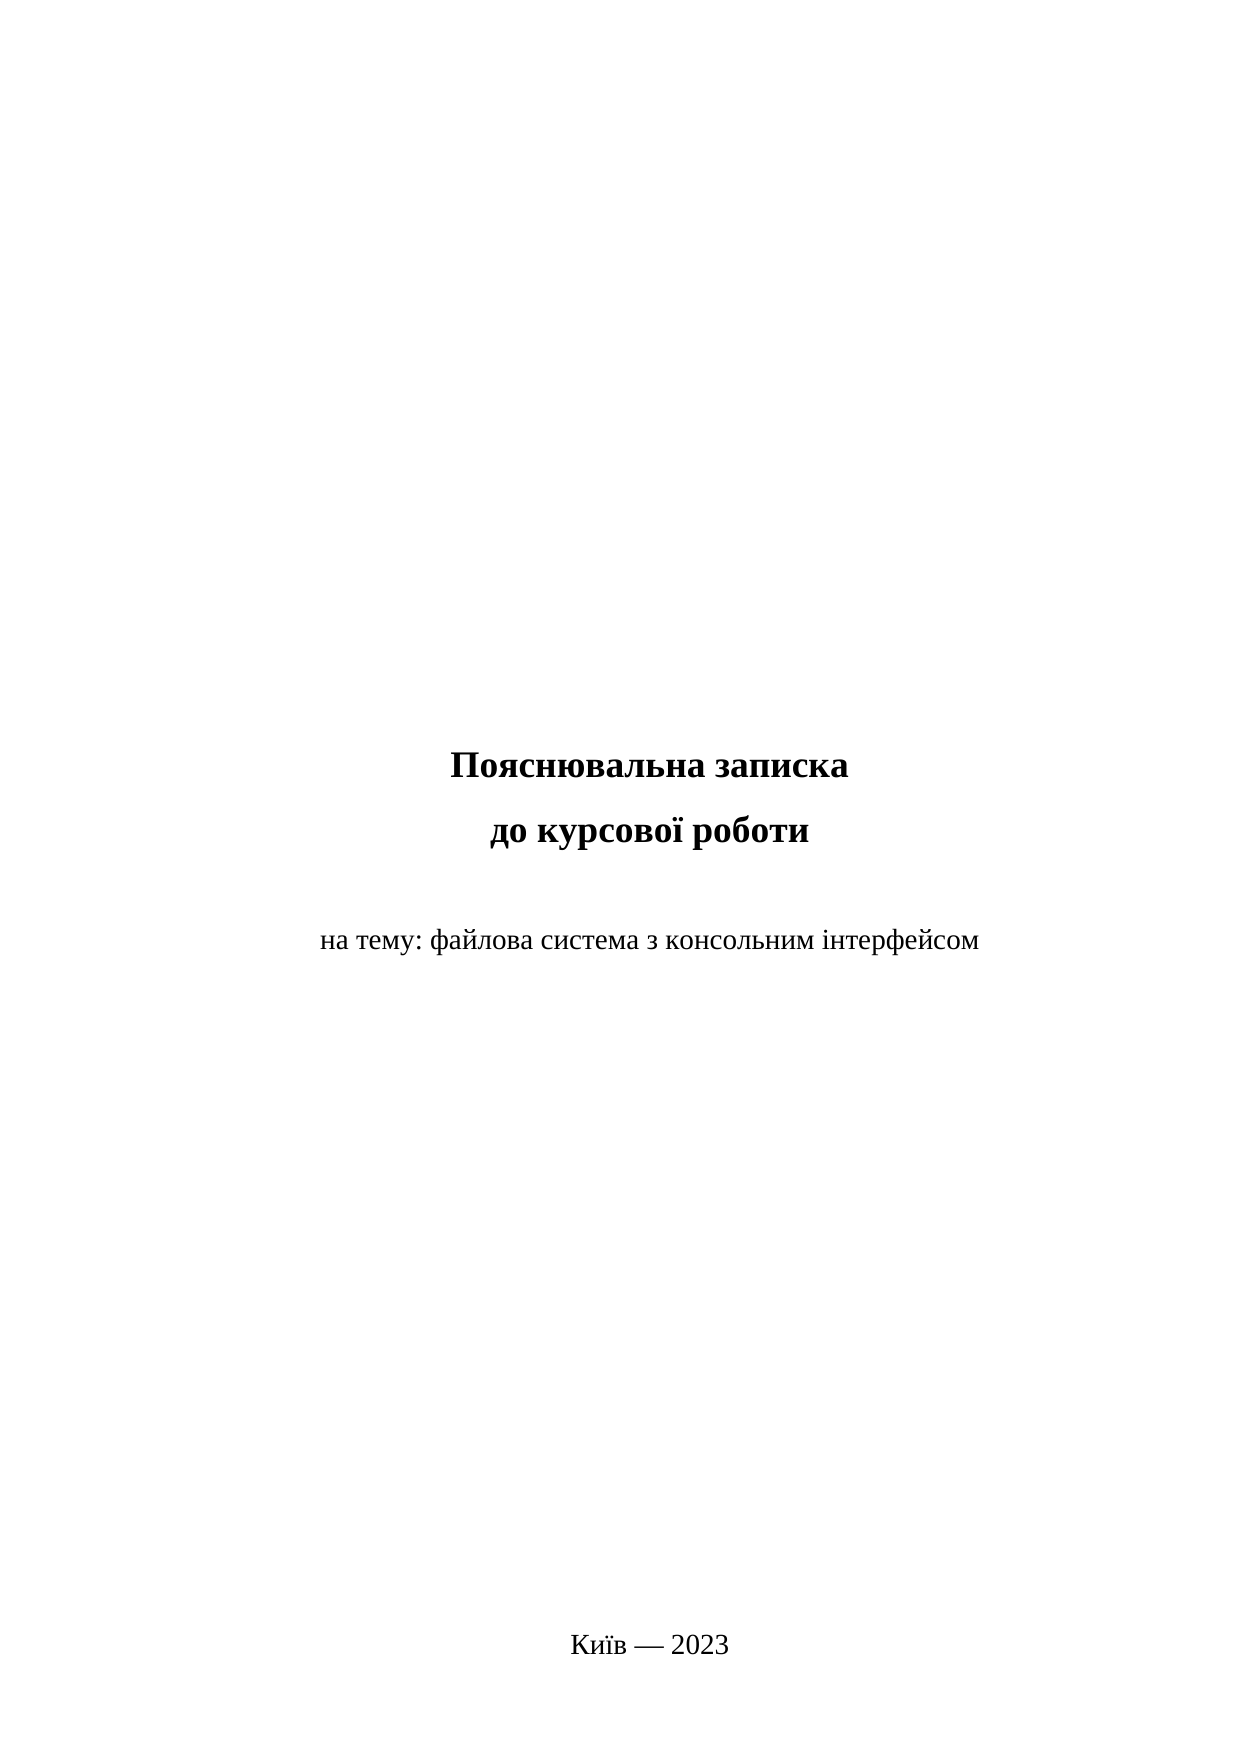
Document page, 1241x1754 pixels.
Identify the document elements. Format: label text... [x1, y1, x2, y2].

text на тему: файлова система з консольним інтерфейсом [118, 922, 1181, 956]
text до курсової роботи [118, 807, 1181, 851]
text Київ — 2023 [118, 1627, 1181, 1660]
text Пояснювальна записка [118, 743, 1181, 786]
